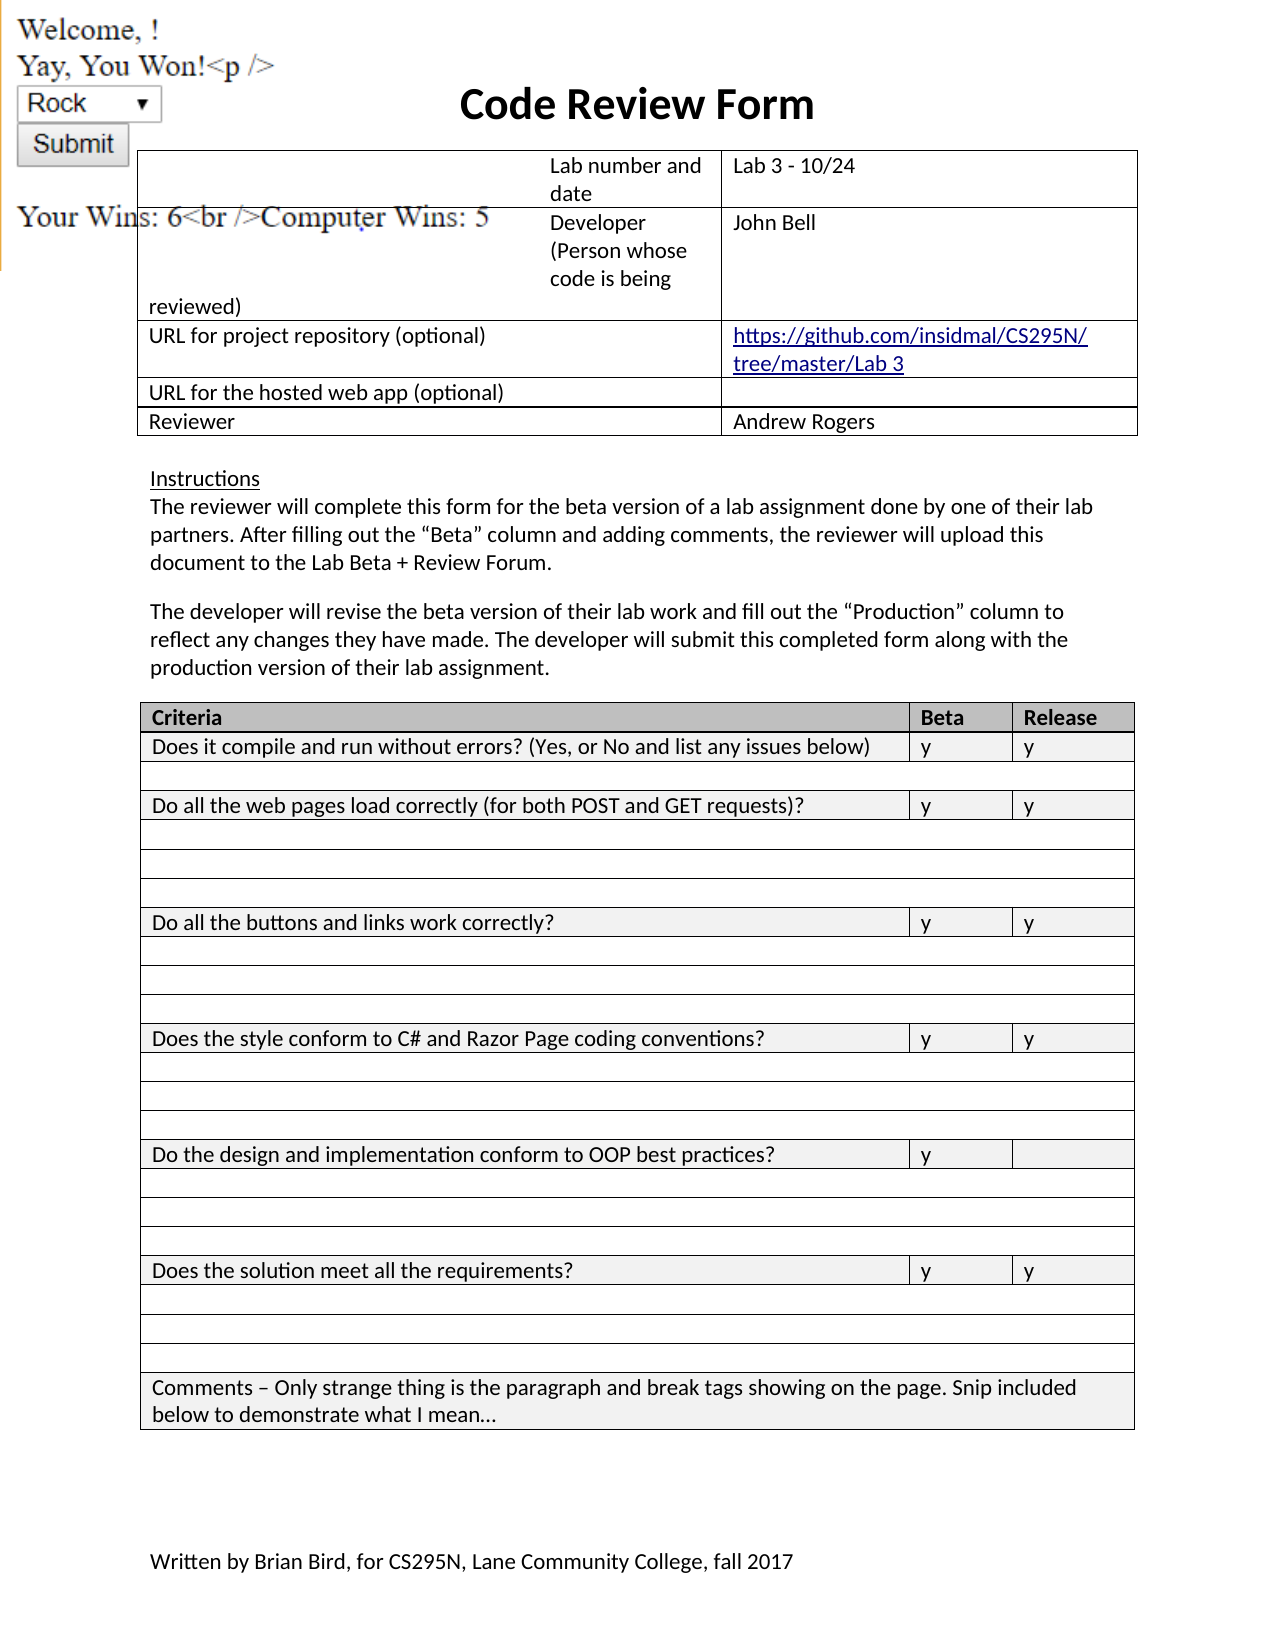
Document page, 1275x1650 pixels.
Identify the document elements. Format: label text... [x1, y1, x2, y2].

table_cell y [1013, 1024, 1134, 1052]
table_cell y [1013, 908, 1134, 936]
text Instructions [150, 436, 1125, 492]
table_cell y [910, 1140, 1012, 1168]
table_cell [141, 1082, 1134, 1110]
table_cell [141, 966, 1134, 994]
table_cell [141, 1198, 1134, 1226]
table_header Release [1013, 703, 1134, 731]
table_cell [141, 995, 1134, 1023]
table_cell y [910, 733, 1012, 761]
table_header Criteria [141, 703, 909, 731]
table_cell y [910, 1256, 1012, 1284]
table_cell y [1013, 1256, 1134, 1284]
table_cell URL for the hosted web app (optional) [138, 378, 721, 406]
table_cell [141, 1227, 1134, 1255]
table_cell Comments – Only strange thing is the paragraph and break tags showing on the page. Snip included below to demonstrate what I mean… [141, 1373, 1134, 1429]
table_cell URL for project repository (optional) [138, 321, 721, 377]
table_cell Does it compile and run without errors? (Yes, or No and list any issues below) [141, 733, 909, 761]
table_cell [141, 1315, 1134, 1342]
table_cell [722, 378, 1137, 406]
table_cell [141, 1111, 1134, 1139]
table_cell [141, 820, 1134, 848]
table_cell Andrew Rogers [722, 408, 1137, 435]
table_cell [141, 879, 1134, 907]
table_cell John Bell [722, 208, 1137, 320]
text The reviewer will complete this form for the beta version of a lab assignment done by one of their lab partners. After filling out the “Beta” column and adding comments, the reviewer will upload this document to the Lab Beta + Review Forum. [150, 492, 1125, 577]
table_header Lab 3 - 10/24 [722, 151, 1137, 207]
table_cell [141, 1285, 1134, 1313]
table_cell [141, 937, 1134, 965]
table_cell Reviewer [138, 408, 721, 435]
picture [138, 208, 550, 271]
table_cell Does the style conform to C# and Razor Page coding conventions? [141, 1024, 909, 1052]
picture [0, 0, 550, 271]
table_cell https://github.com/insidmal/CS295N/tree/master/Lab 3 [722, 321, 1137, 377]
table_cell Do all the buttons and links work correctly? [141, 908, 909, 936]
picture [540, 109, 550, 115]
table_cell [141, 850, 1134, 877]
table_cell [141, 1169, 1134, 1197]
table_cell y [910, 1024, 1012, 1052]
table_cell [1013, 1140, 1134, 1168]
table_cell y [910, 908, 1012, 936]
table_cell [141, 762, 1134, 790]
table_cell Does the solution meet all the requirements? [141, 1256, 909, 1284]
text The developer will revise the beta version of their lab work and fill out the “Production” column to reflect any changes they have made. The developer will submit this completed form along with the production version of their lab assignment. [150, 597, 1125, 681]
table_cell Do all the web pages load correctly (for both POST and GET requests)? [141, 791, 909, 819]
table_cell Do the design and implementation conform to OOP best practices? [141, 1140, 909, 1168]
picture [138, 151, 550, 207]
table_header Beta [910, 703, 1012, 731]
table_cell [141, 1053, 1134, 1081]
table_cell y [1013, 733, 1134, 761]
picture [540, 101, 550, 105]
table_header Lab number and date [550, 151, 721, 207]
table_cell y [1013, 791, 1134, 819]
table_cell Developer (Person whose code is being reviewed) [138, 208, 721, 320]
table_cell [141, 1344, 1134, 1372]
table_cell y [910, 791, 1012, 819]
